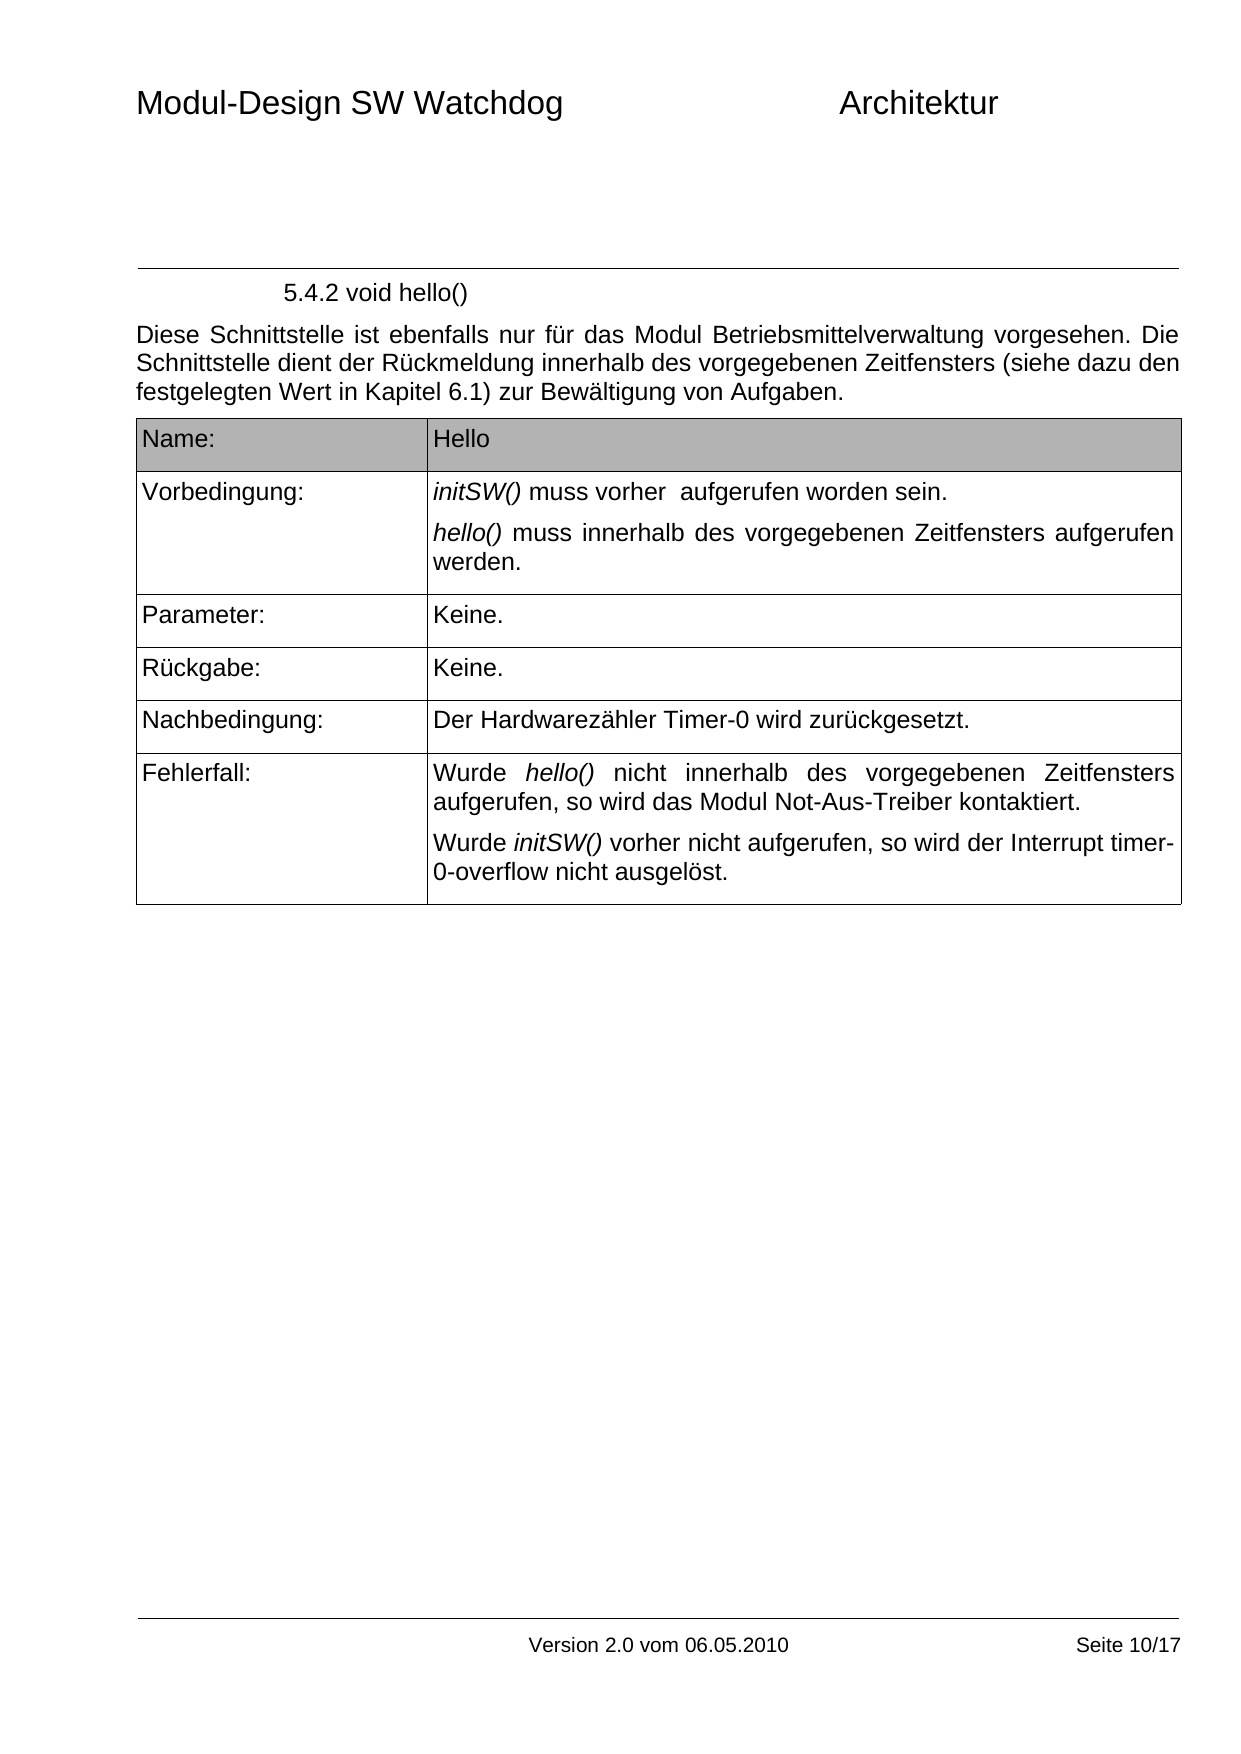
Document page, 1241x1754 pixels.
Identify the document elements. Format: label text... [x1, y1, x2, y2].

table_cell Fehlerfall: [137, 754, 427, 904]
table_cell Wurde hello() nicht innerhalb des vorgegebenen Zeitfensters aufgerufen, so wird das Modul Not-Aus-Treiber kontaktiert. Wurde initSW() vorher nicht aufgerufen, so wird der Interrupt timer-0-overflow nicht ausgelöst. [428, 754, 1181, 904]
table_cell Parameter: [137, 595, 427, 647]
subtitle void hello() [283, 289, 1181, 307]
table_header Name: [137, 419, 427, 471]
table_cell Rückgabe: [137, 648, 427, 699]
table_cell Der Hardwarezähler Timer-0 wird zurückgesetzt. [428, 701, 1181, 752]
table_cell Keine. [428, 595, 1181, 647]
table_cell Nachbedingung: [137, 701, 427, 752]
table_header Hello [428, 419, 1181, 471]
table_cell Keine. [428, 648, 1181, 699]
text Diese Schnittstelle ist ebenfalls nur für das Modul Betriebsmittelverwaltung vorgesehen. Die Schnittstelle dient der Rückmeldung innerhalb des vorgegebenen Zeitfensters (siehe dazu den festgelegten Wert in Kapitel 6.1) zur Bewältigung von Aufgaben. [136, 319, 1181, 406]
table_cell Vorbedingung: [137, 472, 427, 594]
table_cell initSW() muss vorher aufgerufen worden sein. hello() muss innerhalb des vorgegebenen Zeitfensters aufgerufen werden. [428, 472, 1181, 594]
